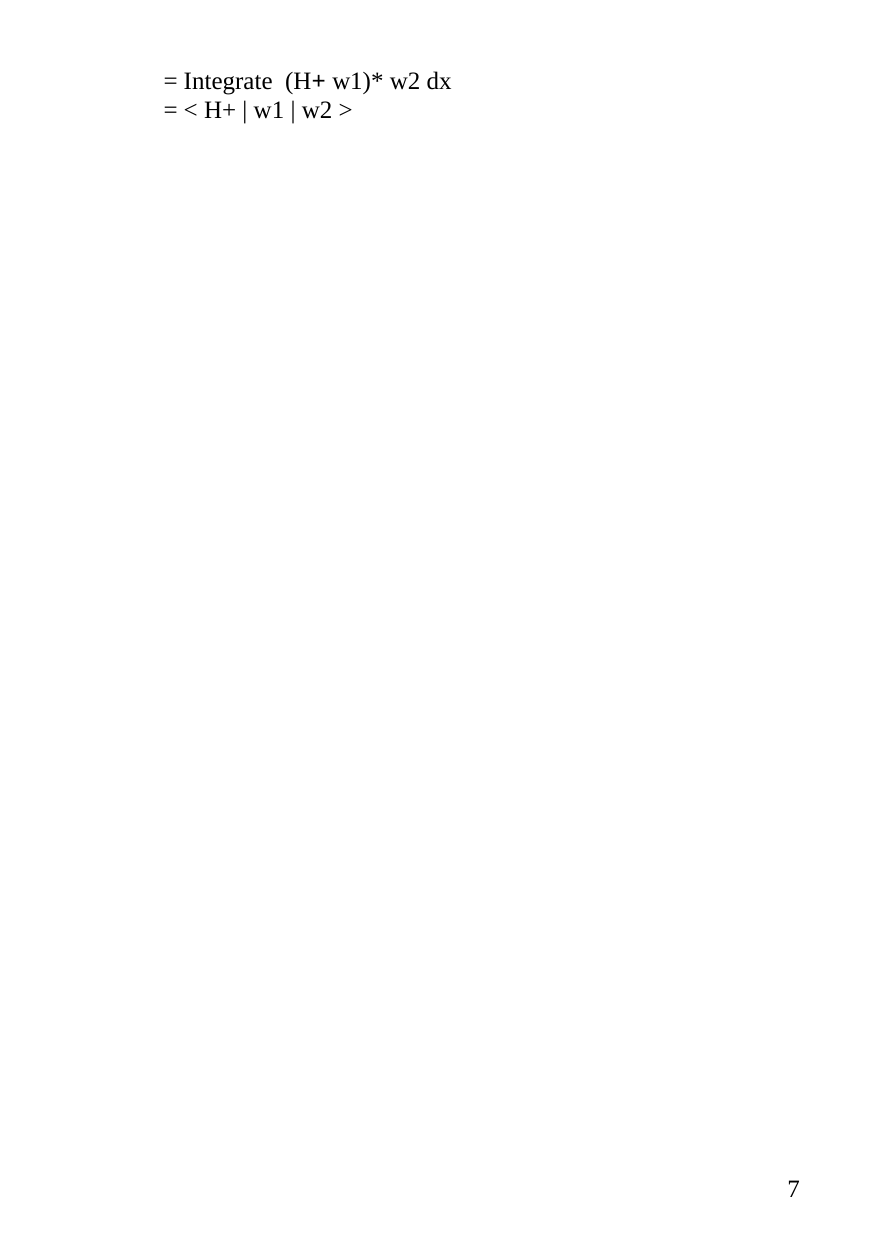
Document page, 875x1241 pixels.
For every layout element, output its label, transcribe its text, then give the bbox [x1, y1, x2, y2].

table_cell [154, 38, 793, 66]
table_cell [109, 95, 154, 124]
table_cell [109, 38, 154, 66]
table_cell [109, 66, 154, 95]
table_cell = Integrate (H+ w1)* w2 dx [154, 66, 793, 95]
table_cell = < H+ | w1 | w2 > [154, 95, 793, 124]
